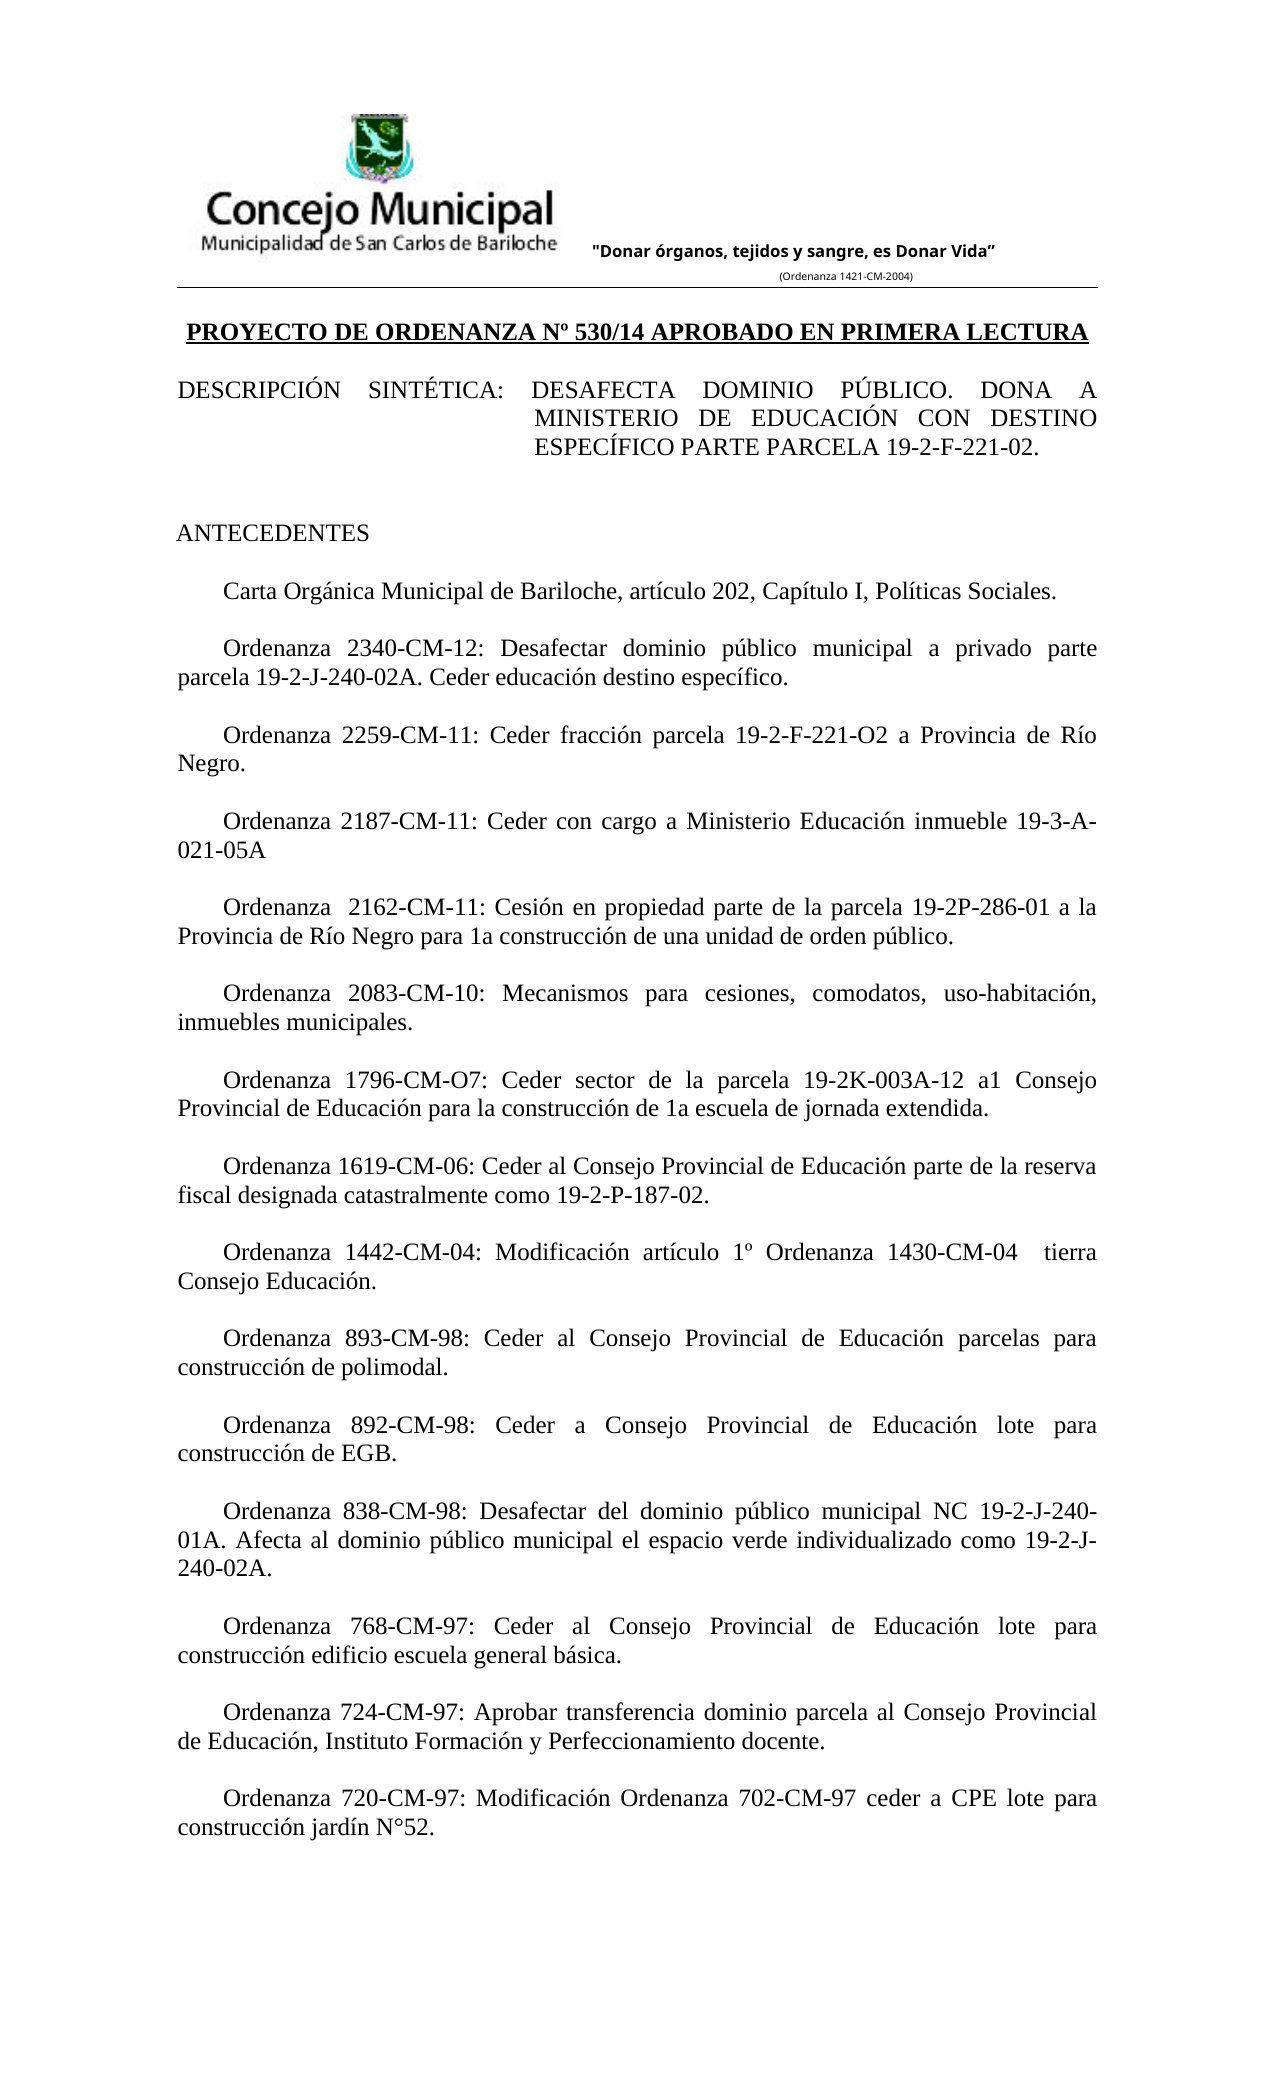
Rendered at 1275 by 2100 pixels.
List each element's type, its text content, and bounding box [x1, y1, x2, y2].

picture [177, 114, 589, 264]
text Ordenanza 2259-CM-11: Ceder fracción parcela 19-2-F-221-O2 a Provincia de Río Negro. [177, 720, 1098, 777]
text Ordenanza 2340-CM-12: Desafectar dominio público municipal a privado parte parcela 19-2-J-240-02A. Ceder educación destino específico. [177, 633, 1098, 691]
text Ordenanza 720-CM-97: Modificación Ordenanza 702-CM-97 ceder a CPE lote para construcción jardín N°52. [177, 1783, 1098, 1841]
text Ordenanza 838-CM-98: Desafectar del dominio público municipal NC 19-2-J-240- 01A. Afecta al dominio público municipal el espacio verde individualizado como 19-2-J-240-02A. [177, 1496, 1098, 1582]
text ANTECEDENTES [176, 518, 1098, 547]
text Ordenanza 724-CM-97: Aprobar transferencia dominio parcela al Consejo Provincial de Educación, Instituto Formación y Perfeccionamiento docente. [177, 1697, 1098, 1755]
text Ordenanza 892-CM-98: Ceder a Consejo Provincial de Educación lote para construcción de EGB. [177, 1410, 1098, 1467]
text Ordenanza 1442-CM-04: Modificación artículo 1º Ordenanza 1430-CM-04 tierra Consejo Educación. [177, 1237, 1098, 1295]
text Ordenanza 1796-CM-O7: Ceder sector de la parcela 19-2K-003A-12 a1 Consejo Provincial de Educación para la construcción de 1a escuela de jornada extendida. [177, 1065, 1098, 1122]
text Ordenanza 2162-CM-11: Cesión en propiedad parte de la parcela 19-2P-286-01 a la Provincia de Río Negro para 1a construcción de una unidad de orden público. [177, 892, 1098, 950]
text Ordenanza 768-CM-97: Ceder al Consejo Provincial de Educación lote para construcción edificio escuela general básica. [177, 1611, 1098, 1668]
text Ordenanza 2187-CM-11: Ceder con cargo a Ministerio Educación inmueble 19-3-A-021-05A [177, 806, 1098, 863]
text Carta Orgánica Municipal de Bariloche, artículo 202, Capítulo I, Políticas Sociales. [177, 576, 1098, 605]
text PROYECTO DE ORDENANZA Nº 530/14 APROBADO EN PRIMERA LECTURA [177, 317, 1098, 346]
text Ordenanza 893-CM-98: Ceder al Consejo Provincial de Educación parcelas para construcción de polimodal. [177, 1323, 1098, 1381]
text Ordenanza 2083-CM-10: Mecanismos para cesiones, comodatos, uso-habitación, inmuebles municipales. [177, 978, 1098, 1036]
text DESCRIPCIÓN SINTÉTICA: DESAFECTA DOMINIO PÚBLICO. DONA A MINISTERIO DE EDUCACIÓN CON DESTINO ESPECÍFICO PARTE PARCELA 19-2-F-221-02. [177, 375, 1098, 461]
text Ordenanza 1619-CM-06: Ceder al Consejo Provincial de Educación parte de la reserva fiscal designada catastralmente como 19-2-P-187-02. [177, 1151, 1098, 1208]
